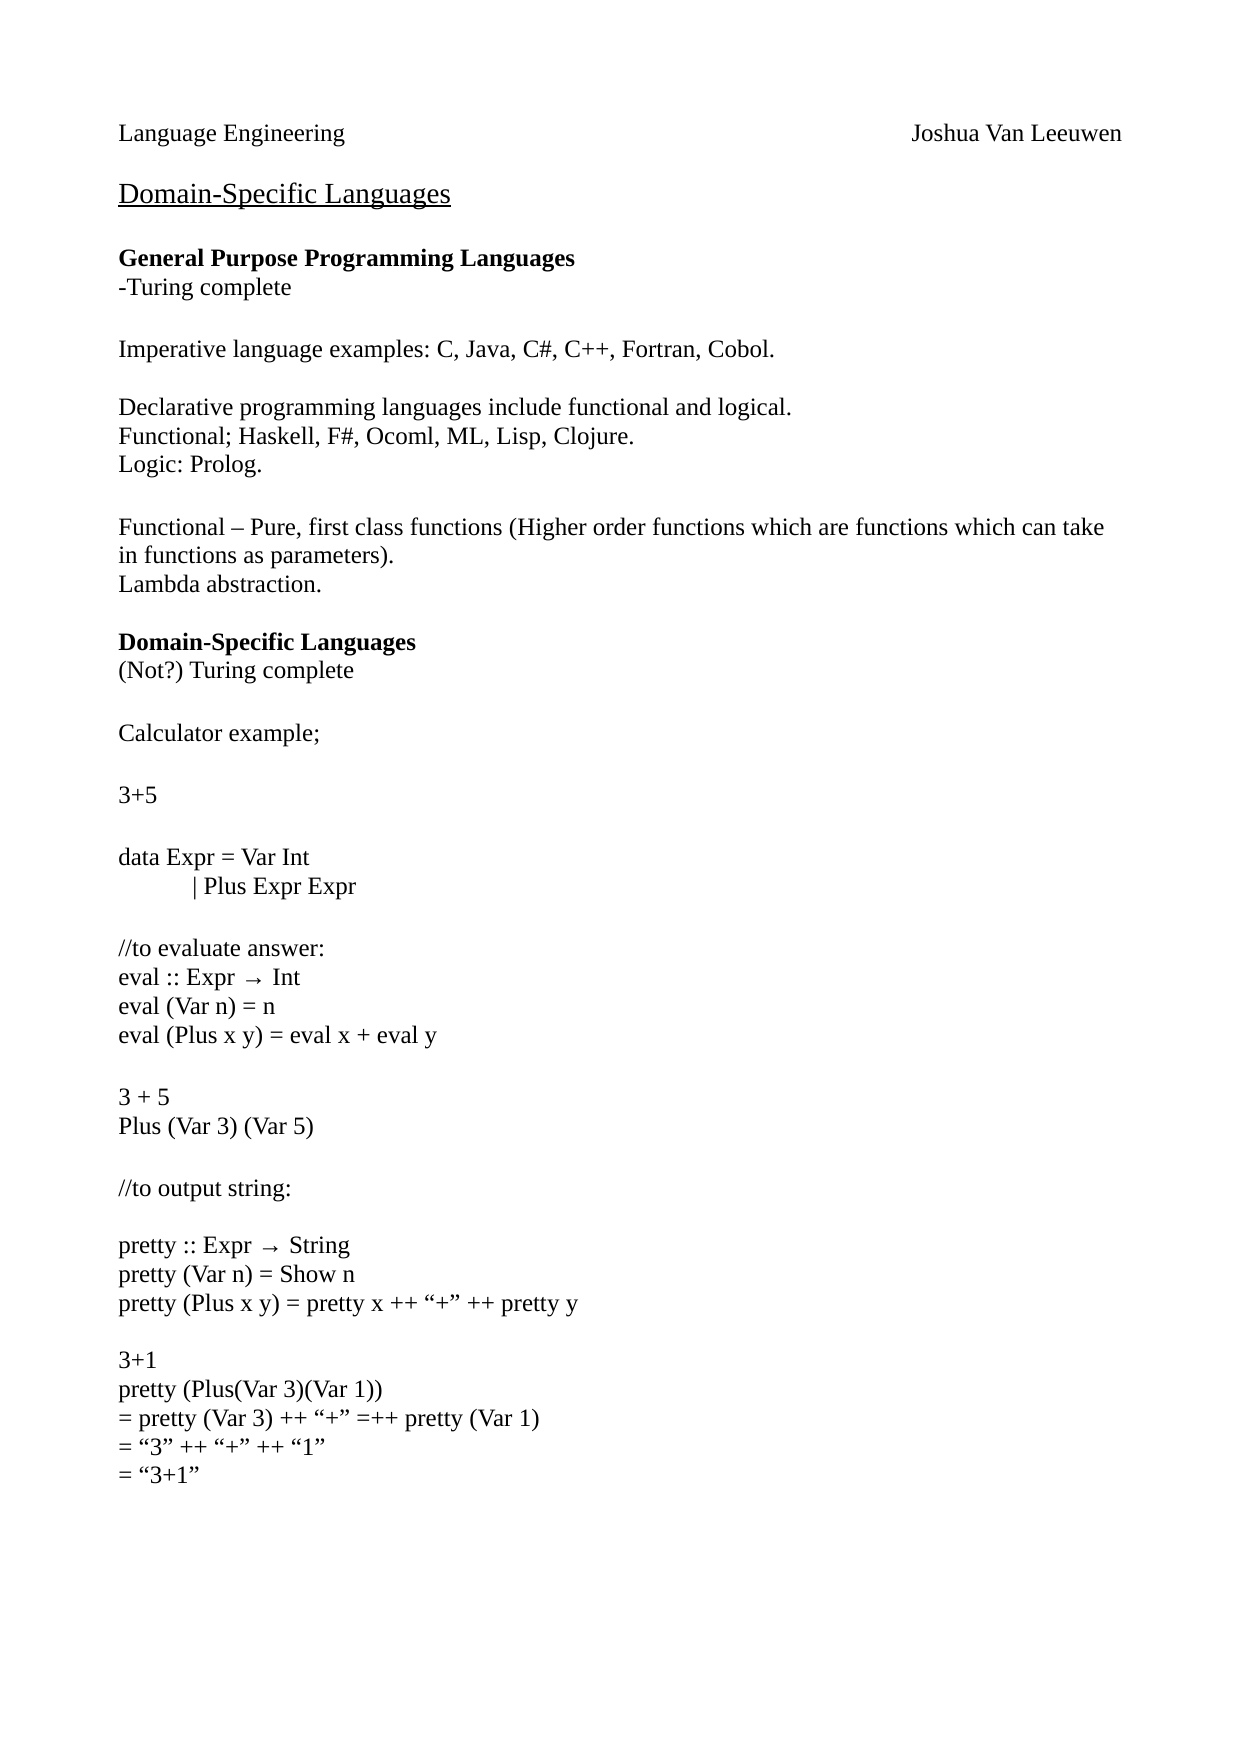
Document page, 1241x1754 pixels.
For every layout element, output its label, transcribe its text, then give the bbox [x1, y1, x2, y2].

text pretty (Plus x y) = pretty x ++ “+” ++ pretty y [118, 1288, 1122, 1317]
text Domain-Specific Languages [118, 627, 1122, 656]
text -Turing complete [118, 272, 1122, 301]
text eval (Plus x y) = eval x + eval y [118, 1020, 1122, 1048]
text pretty :: Expr → String [118, 1231, 1122, 1259]
text Calculator example; [118, 718, 1122, 747]
text Lambda abstraction. [118, 569, 1122, 598]
text = “3+1” [118, 1461, 1122, 1489]
text eval :: Expr → Int [118, 962, 1122, 991]
text pretty (Plus(Var 3)(Var 1)) [118, 1374, 1122, 1403]
text Imperative language examples: C, Java, C#, C++, Fortran, Cobol. [118, 334, 1122, 363]
text 3+5 [118, 780, 1122, 809]
text | Plus Expr Expr [118, 871, 1122, 900]
text Functional – Pure, first class functions (Higher order functions which are functions which can take in functions as parameters). [118, 512, 1122, 569]
text Functional; Haskell, F#, Ocoml, ML, Lisp, Clojure. [118, 421, 1122, 449]
text 3+1 [118, 1346, 1122, 1374]
text Declarative programming languages include functional and logical. [118, 392, 1122, 421]
text = pretty (Var 3) ++ “+” =++ pretty (Var 1) [118, 1403, 1122, 1432]
text //to evaluate answer: [118, 933, 1122, 962]
text Plus (Var 3) (Var 5) [118, 1111, 1122, 1139]
text General Purpose Programming Languages [118, 243, 1122, 272]
text = “3” ++ “+” ++ “1” [118, 1432, 1122, 1461]
text //to output string: [118, 1173, 1122, 1202]
text eval (Var n) = n [118, 991, 1122, 1020]
text Domain-Specific Languages [118, 176, 1122, 210]
text data Expr = Var Int [118, 842, 1122, 871]
text Logic: Prolog. [118, 449, 1122, 478]
text pretty (Var n) = Show n [118, 1259, 1122, 1288]
text 3 + 5 [118, 1082, 1122, 1111]
text (Not?) Turing complete [118, 656, 1122, 684]
